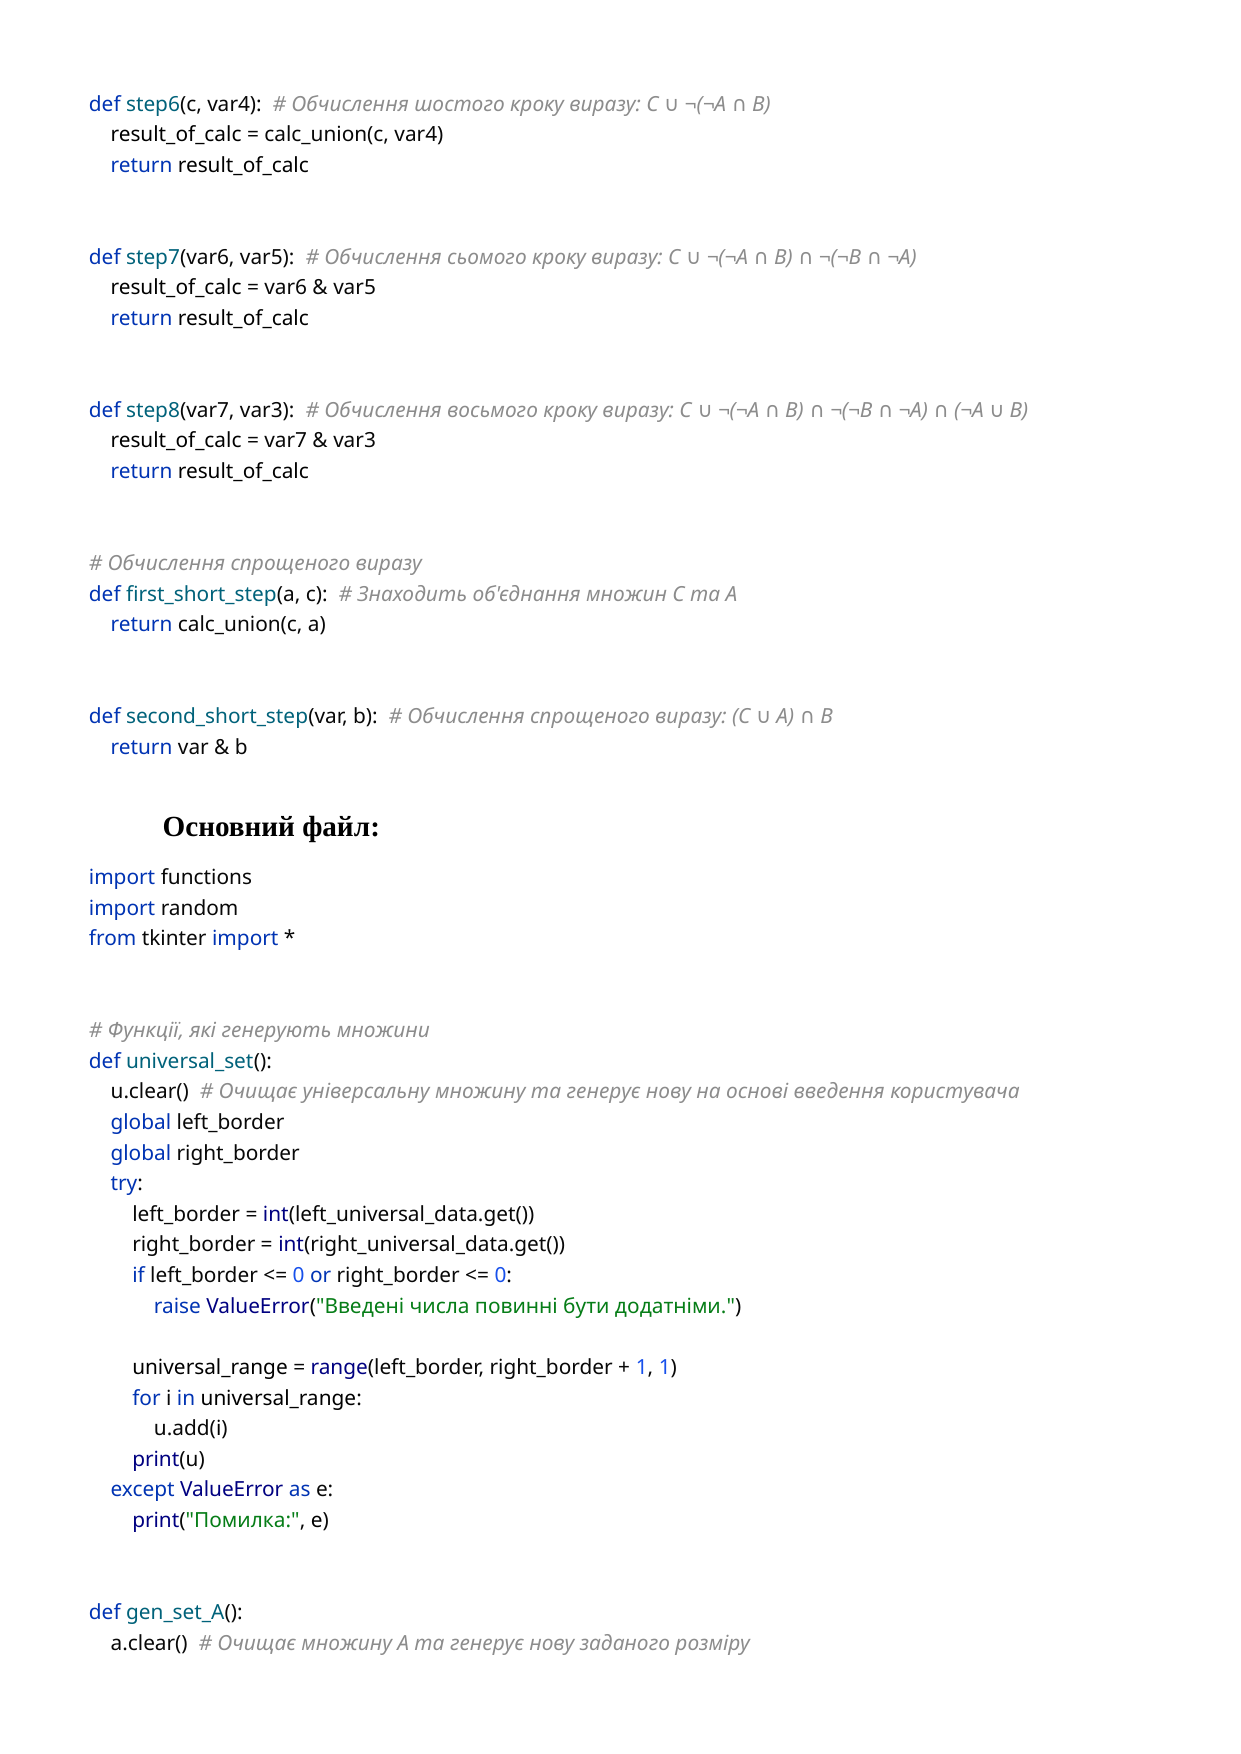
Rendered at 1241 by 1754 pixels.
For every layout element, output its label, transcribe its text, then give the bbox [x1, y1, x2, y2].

text def step6(c, var4): # Обчислення шостого кроку виразу: C ∪ ¬(¬A ∩ B) result_of_calc = calc_union(c, var4) return result_of_calc def step7(var6, var5): # Обчислення сьомого кроку виразу: C ∪ ¬(¬A ∩ B) ∩ ¬(¬B ∩ ¬A) result_of_calc = var6 & var5 return result_of_calc def step8(var7, var3): # Обчислення восьмого кроку виразу: C ∪ ¬(¬A ∩ B) ∩ ¬(¬B ∩ ¬A) ∩ (¬A ∪ B) result_of_calc = var7 & var3 return result_of_calc # Обчислення спрощеного виразу def first_short_step(a, c): # Знаходить об'єднання множин C та A return calc_union(c, a) def second_short_step(var, b): # Обчислення спрощеного виразу: (C ∪ A) ∩ B return var & b [89, 89, 1152, 790]
text import functions import random from tkinter import * # Функції, які генерують множини def universal_set(): u.clear() # Очищає універсальну множину та генерує нову на основі введення користувача global left_border global right_border try: left_border = int(left_universal_data.get()) right_border = int(right_universal_data.get()) if left_border <= 0 or right_border <= 0: raise ValueError("Введені числа повинні бути додатніми.") universal_range = range(left_border, right_border + 1, 1) for i in universal_range: u.add(i) print(u) except ValueError as e: print("Помилка:", e) def gen_set_A(): a.clear() # Очищає множину A та генерує нову заданого розміру [89, 862, 1152, 1656]
text Основний файл: [89, 809, 1152, 843]
